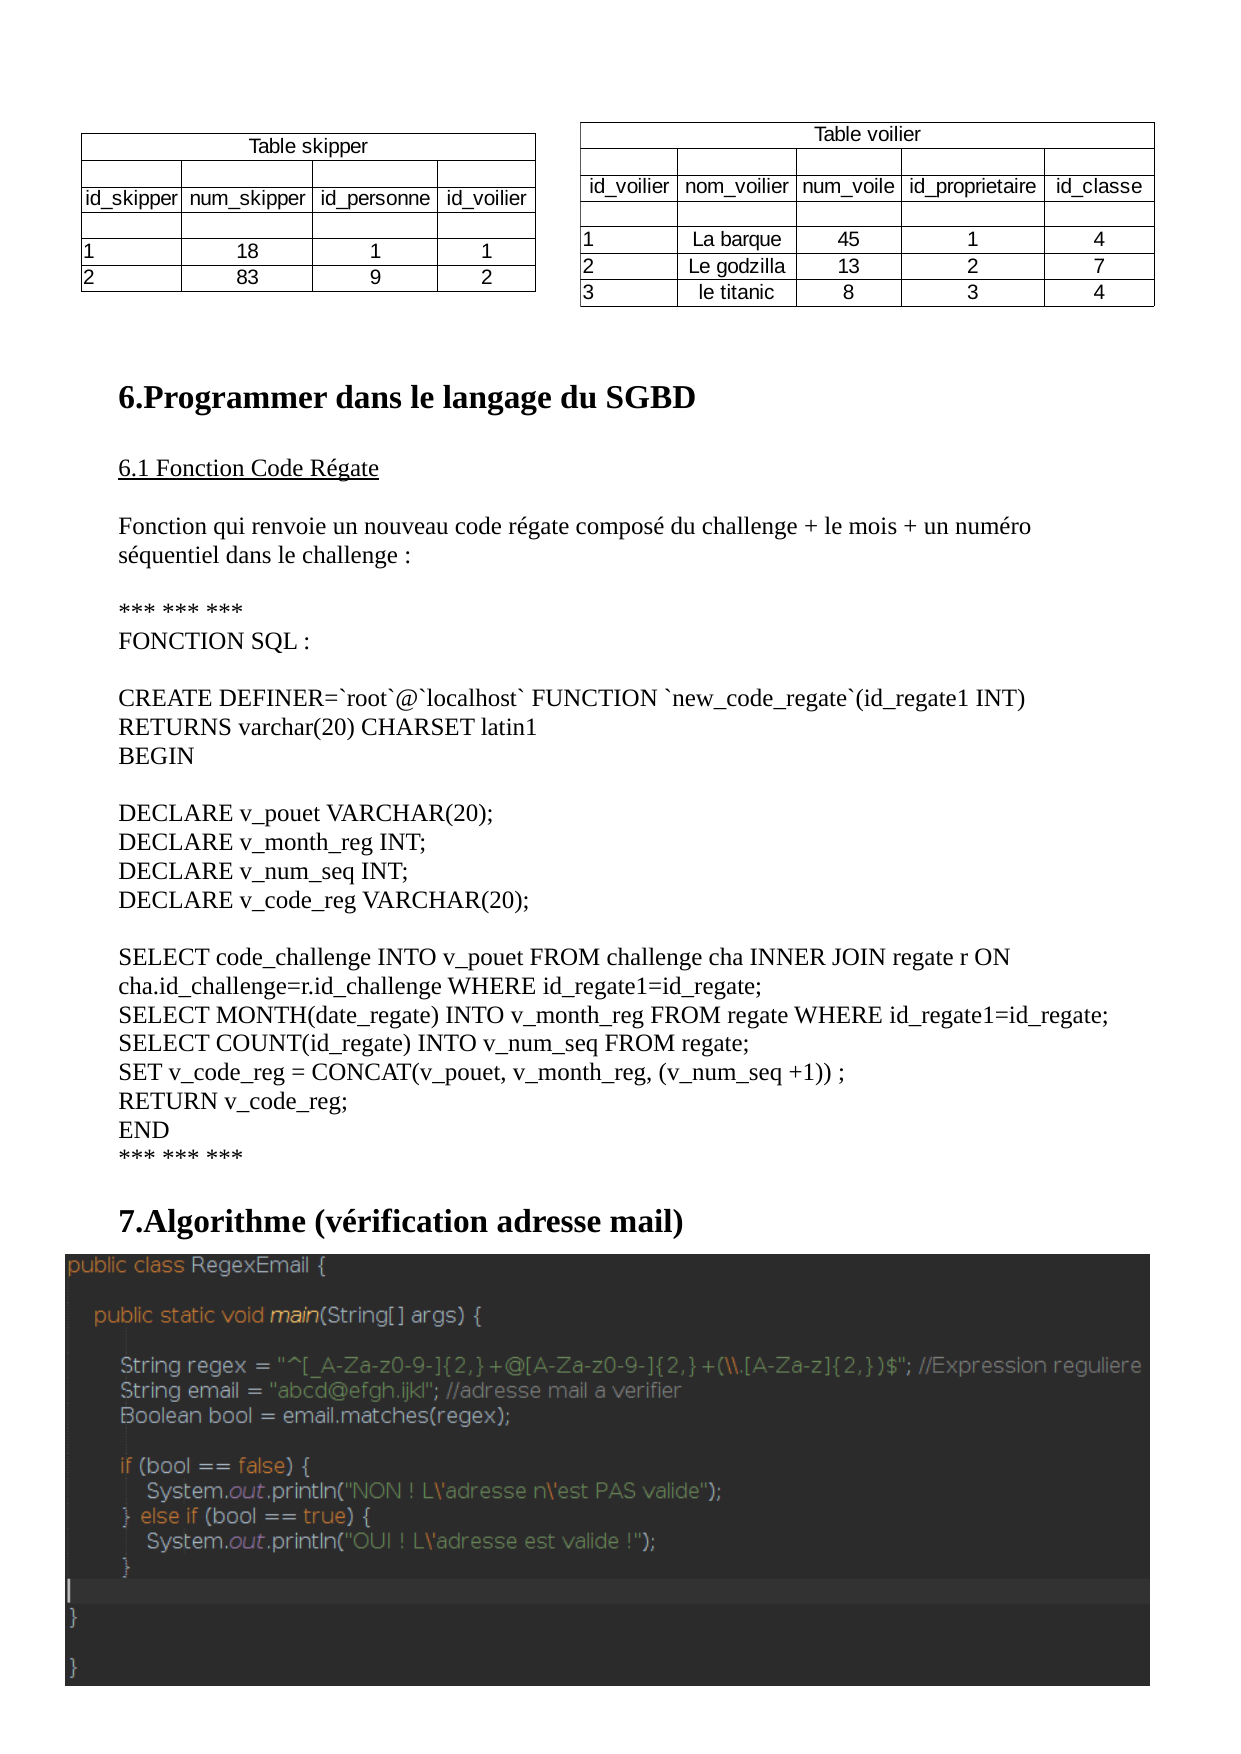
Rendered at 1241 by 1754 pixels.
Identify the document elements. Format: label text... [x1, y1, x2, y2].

text END [118, 1115, 1122, 1143]
text *** *** *** [118, 597, 1122, 626]
text SELECT code_challenge INTO v_pouet FROM challenge cha INNER JOIN regate r ON cha.id_challenge=r.id_challenge WHERE id_regate1=id_regate; [118, 942, 1122, 1000]
text CREATE DEFINER=`root`@`localhost` FUNCTION `new_code_regate`(id_regate1 INT) RETURNS varchar(20) CHARSET latin1 [118, 683, 1122, 741]
text 6.1 Fonction Code Régate [118, 453, 1122, 482]
text 7.Algorithme (vérification adresse mail) [118, 1201, 1122, 1239]
text DECLARE v_code_reg VARCHAR(20); [118, 885, 1122, 913]
text Fonction qui renvoie un nouveau code régate composé du challenge + le mois + un numéro séquentiel dans le challenge : [118, 511, 1122, 568]
text FONCTION SQL : [118, 626, 1122, 655]
text SELECT COUNT(id_regate) INTO v_num_seq FROM regate; [118, 1028, 1122, 1057]
text DECLARE v_month_reg INT; [118, 827, 1122, 856]
picture [65, 1254, 1150, 1686]
text DECLARE v_pouet VARCHAR(20); [118, 798, 1122, 827]
text 6.Programmer dans le langage du SGBD [118, 377, 1122, 415]
text DECLARE v_num_seq INT; [118, 856, 1122, 885]
text BEGIN [118, 741, 1122, 770]
text SELECT MONTH(date_regate) INTO v_month_reg FROM regate WHERE id_regate1=id_regate; [118, 1000, 1122, 1028]
text SET v_code_reg = CONCAT(v_pouet, v_month_reg, (v_num_seq +1)) ; [118, 1057, 1122, 1086]
text RETURN v_code_reg; [118, 1086, 1122, 1115]
text *** *** *** [118, 1143, 1122, 1172]
